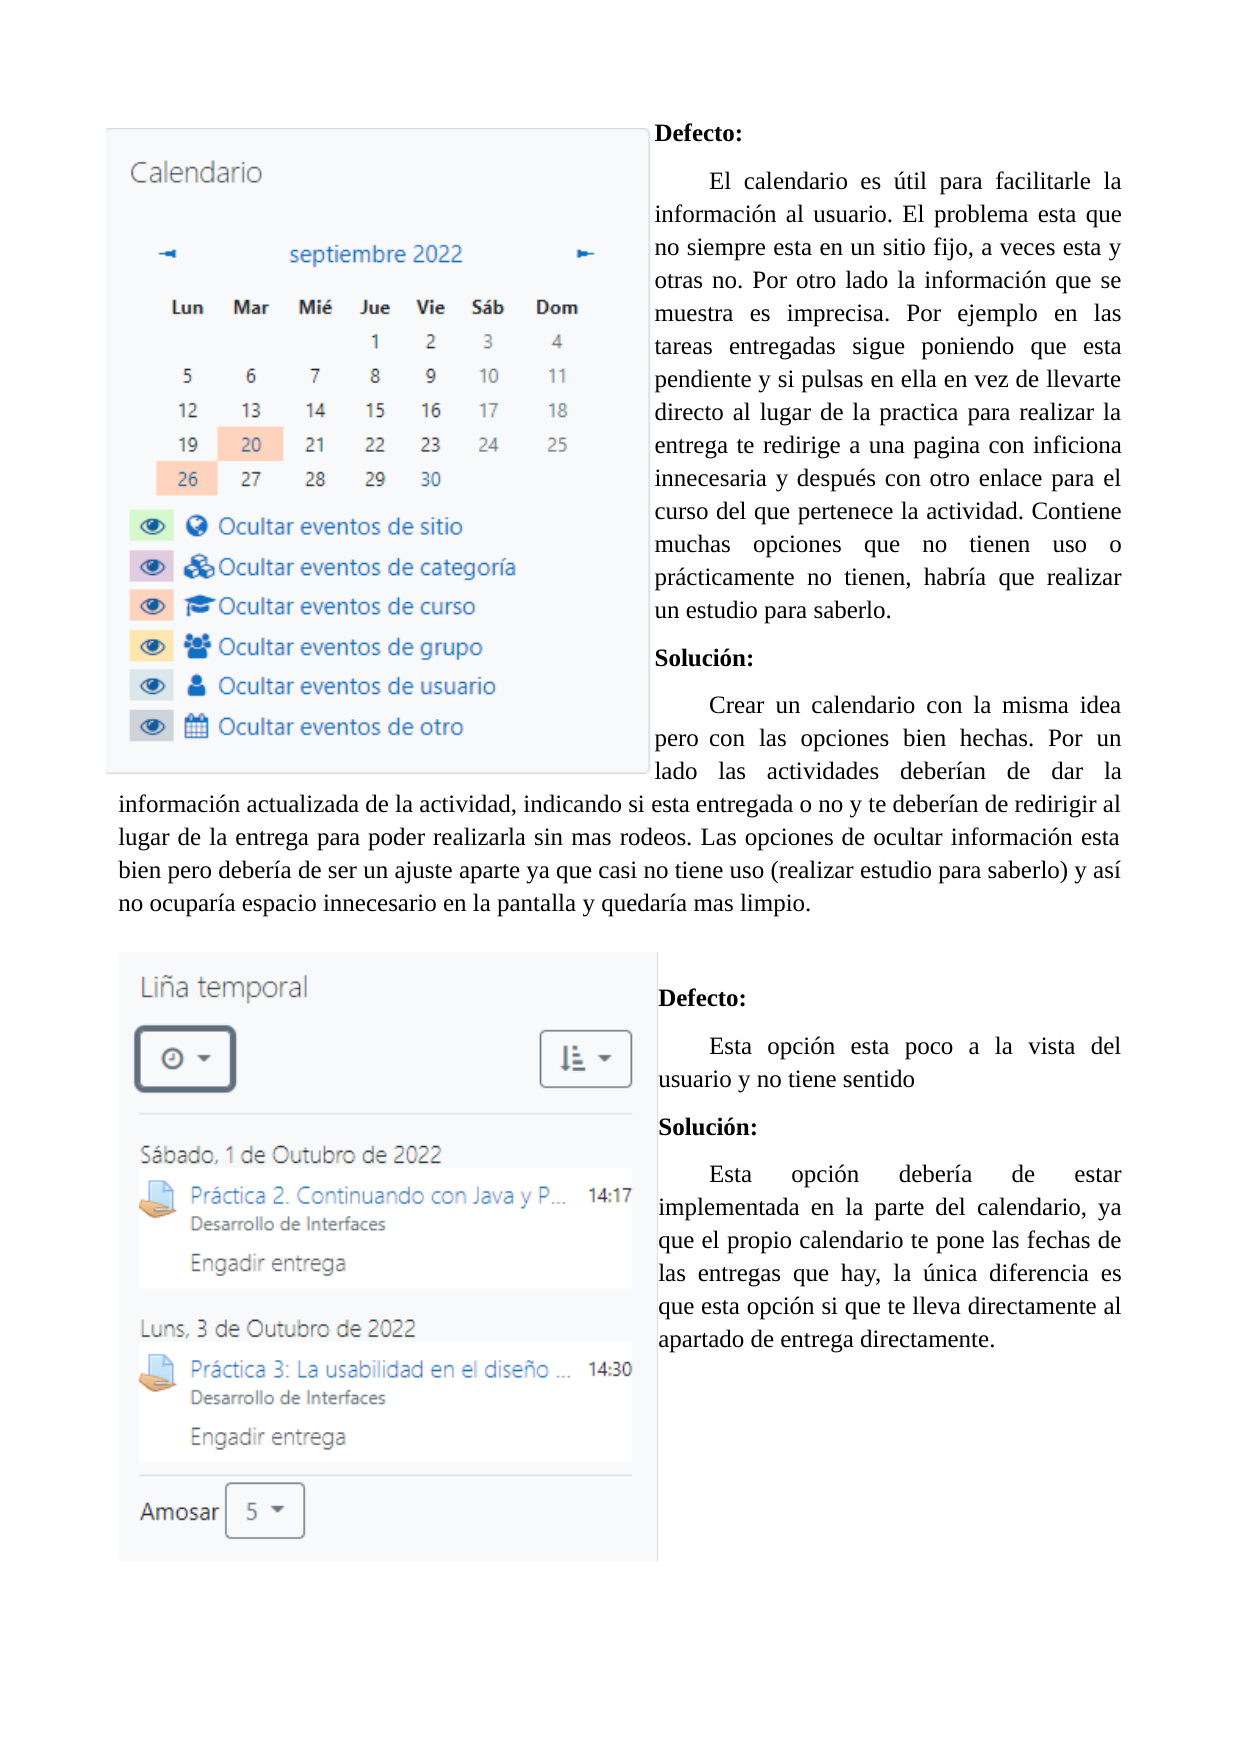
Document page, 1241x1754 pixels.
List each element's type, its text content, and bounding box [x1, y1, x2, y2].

text Esta opción esta poco a la vista del usuario y no tiene sentido [659, 1031, 1122, 1093]
picture [105, 128, 655, 779]
text Defecto: [118, 118, 1122, 147]
text Defecto: [659, 983, 1122, 1012]
text Crear un calendario con la misma idea pero con las opciones bien hechas. Por un lado las actividades deberían de dar la información actualizada de la actividad, indicando si esta entregada o no y te deberían de redirigir al lugar de la entrega para poder realizarla sin mas rodeos. Las opciones de ocultar información esta bien pero debería de ser un ajuste aparte ya que casi no tiene uso (realizar estudio para saberlo) y así no ocuparía espacio innecesario en la pantalla y quedaría mas limpio. [118, 690, 1122, 917]
text Solución: [655, 643, 1122, 671]
picture [119, 952, 659, 1561]
text Esta opción debería de estar implementada en la parte del calendario, ya que el propio calendario te pone las fechas de las entregas que hay, la única diferencia es que esta opción si que te lleva directamente al apartado de entrega directamente. [659, 1159, 1122, 1353]
text El calendario es útil para facilitarle la información al usuario. El problema esta que no siempre esta en un sitio fijo, a veces esta y otras no. Por otro lado la información que se muestra es imprecisa. Por ejemplo en las tareas entregadas sigue poniendo que esta pendiente y si pulsas en ella en vez de llevarte directo al lugar de la practica para realizar la entrega te redirige a una pagina con inficiona innecesaria y después con otro enlace para el curso del que pertenece la actividad. Contiene muchas opciones que no tienen uso o prácticamente no tienen, habría que realizar un estudio para saberlo. [655, 166, 1122, 624]
text Solución: [659, 1112, 1122, 1141]
